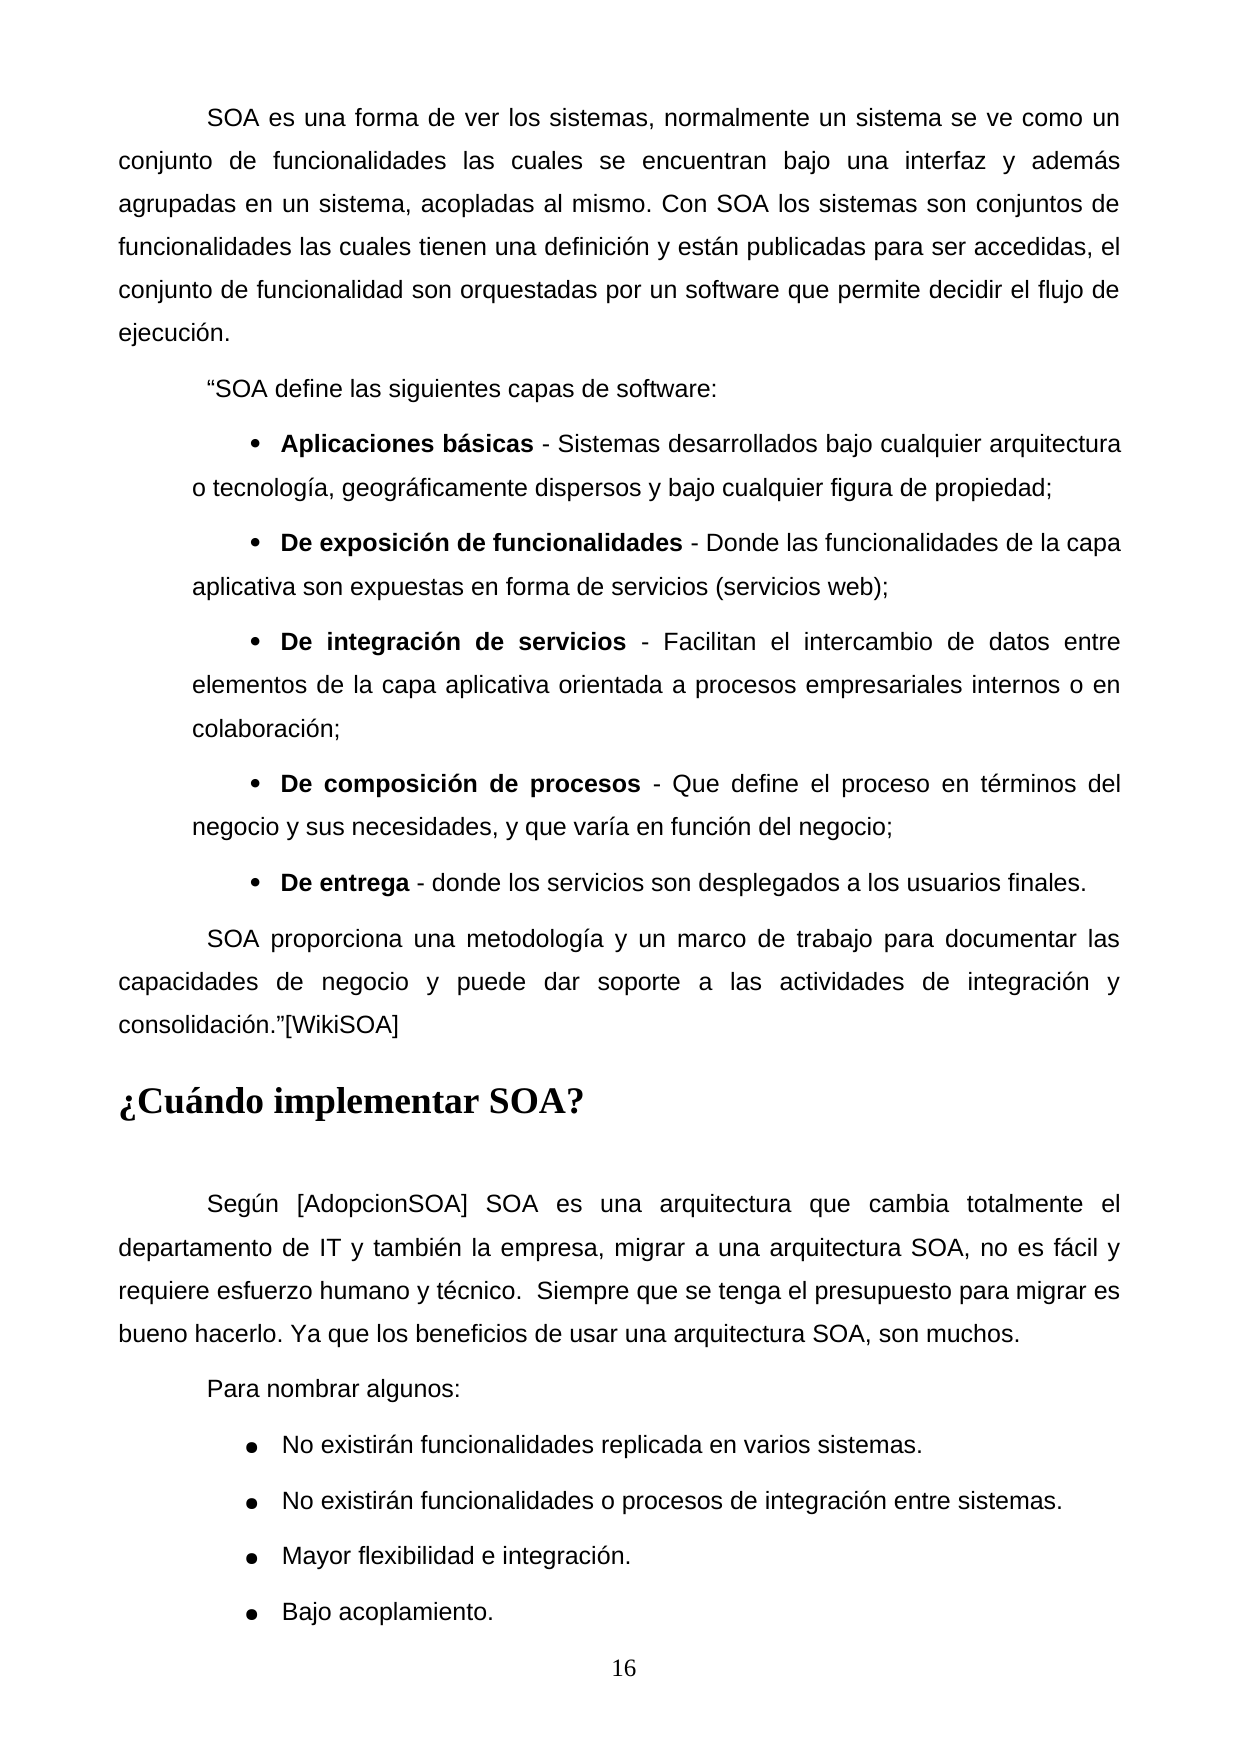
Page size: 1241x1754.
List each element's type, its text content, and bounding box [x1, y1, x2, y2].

list No existirán funcionalidades o procesos de integración entre sistemas. [156, 1486, 1122, 1514]
text Para nombrar algunos: [118, 1374, 1122, 1403]
list De composición de procesos - Que define el proceso en términos del negocio y sus necesidades, y que varía en función del negocio; [162, 769, 1122, 841]
list De exposición de funcionalidades - Donde las funcionalidades de la capa aplicativa son expuestas en forma de servicios (servicios web); [162, 528, 1122, 600]
text SOA proporciona una metodología y un marco de trabajo para documentar las capacidades de negocio y puede dar soporte a las actividades de integración y consolidación.”[WikiSOA] [118, 924, 1122, 1039]
list Bajo acoplamiento. [156, 1597, 1122, 1626]
text Según [AdopcionSOA] SOA es una arquitectura que cambia totalmente el departamento de IT y también la empresa, migrar a una arquitectura SOA, no es fácil y requiere esfuerzo humano y técnico. Siempre que se tenga el presupuesto para migrar es bueno hacerlo. Ya que los beneficios de usar una arquitectura SOA, son muchos. [118, 1189, 1122, 1347]
list Aplicaciones básicas - Sistemas desarrollados bajo cualquier arquitectura o tecnología, geográficamente dispersos y bajo cualquier figura de propiedad; [162, 429, 1122, 501]
list De integración de servicios - Facilitan el intercambio de datos entre elementos de la capa aplicativa orientada a procesos empresariales internos o en colaboración; [162, 627, 1122, 742]
list No existirán funcionalidades replicada en varios sistemas. [156, 1430, 1122, 1459]
subtitle ¿Cuándo implementar SOA? [118, 1078, 1122, 1121]
text SOA es una forma de ver los sistemas, normalmente un sistema se ve como un conjunto de funcionalidades las cuales se encuentran bajo una interfaz y además agrupadas en un sistema, acopladas al mismo. Con SOA los sistemas son conjuntos de funcionalidades las cuales tienen una definición y están publicadas para ser accedidas, el conjunto de funcionalidad son orquestadas por un software que permite decidir el flujo de ejecución. [118, 103, 1122, 347]
list De entrega - donde los servicios son desplegados a los usuarios finales. [162, 868, 1122, 897]
list Mayor flexibilidad e integración. [156, 1541, 1122, 1570]
text “SOA define las siguientes capas de software: [118, 374, 1122, 403]
